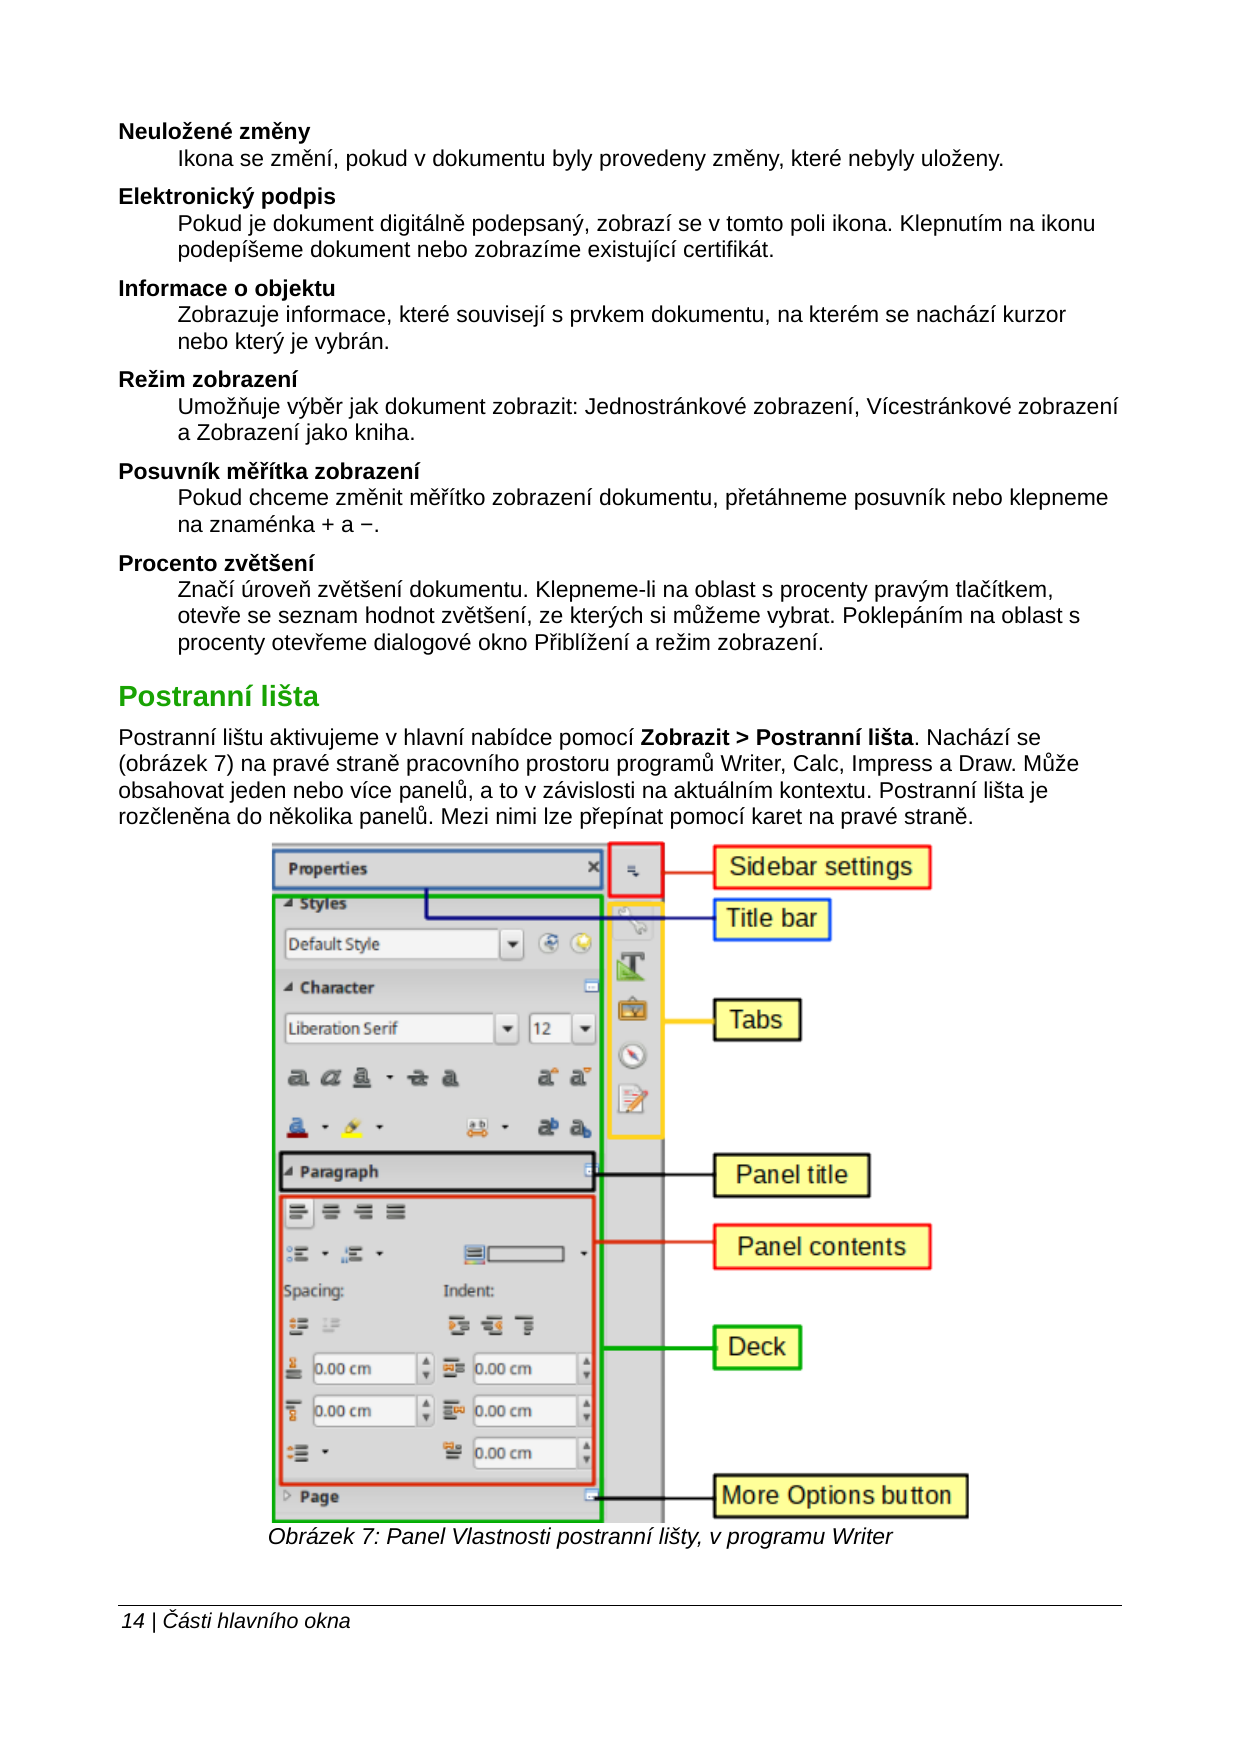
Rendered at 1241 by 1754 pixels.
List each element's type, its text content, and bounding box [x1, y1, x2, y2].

text Značí úroveň zvětšení dokumentu. Klepneme-li na oblast s procenty pravým tlačítkem, otevře se seznam hodnot zvětšení, ze kterých si můžeme vybrat. Poklepáním na oblast s procenty otevřeme dialogové okno Přiblížení a režim zobrazení. [177, 576, 1122, 655]
text Ikona se změní, pokud v dokumentu byly provedeny změny, které nebyly uloženy. [177, 144, 1122, 171]
text Neuložené změny [118, 118, 1122, 144]
text Pokud je dokument digitálně podepsaný, zobrazí se v tomto poli ikona. Klepnutím na ikonu podepíšeme dokument nebo zobrazíme existující certifikát. [177, 210, 1122, 262]
text Posuvník měřítka zobrazení [118, 458, 1122, 484]
text Umožňuje výběr jak dokument zobrazit: Jednostránkové zobrazení, Vícestránkové zobrazení a Zobrazení jako kniha. [177, 393, 1122, 446]
text Postranní lištu aktivujeme v hlavní nabídce pomocí Zobrazit > Postranní lišta. Nachází se (obrázek 7) na pravé straně pracovního prostoru programů Writer, Calc, Impress a Draw. Může obsahovat jeden nebo více panelů, a to v závislosti na aktuálním kontextu. Postranní lišta je rozčleněna do několika panelů. Mezi nimi lze přepínat pomocí karet na pravé straně. [118, 724, 1122, 829]
text Informace o objektu [118, 275, 1122, 301]
text Obrázek 7: Panel Vlastnosti postranní lišty, v programu Writer [268, 842, 973, 1549]
text Elektronický podpis [118, 183, 1122, 210]
picture [271, 841, 969, 1523]
text Režim zobrazení [118, 366, 1122, 393]
text Procento zvětšení [118, 549, 1122, 576]
text Zobrazuje informace, které souvisejí s prvkem dokumentu, na kterém se nachází kurzor nebo který je vybrán. [177, 301, 1122, 354]
text Pokud chceme změnit měřítko zobrazení dokumentu, přetáhneme posuvník nebo klepneme na znaménka + a −. [177, 484, 1122, 537]
subtitle Postranní lišta [118, 679, 1122, 712]
